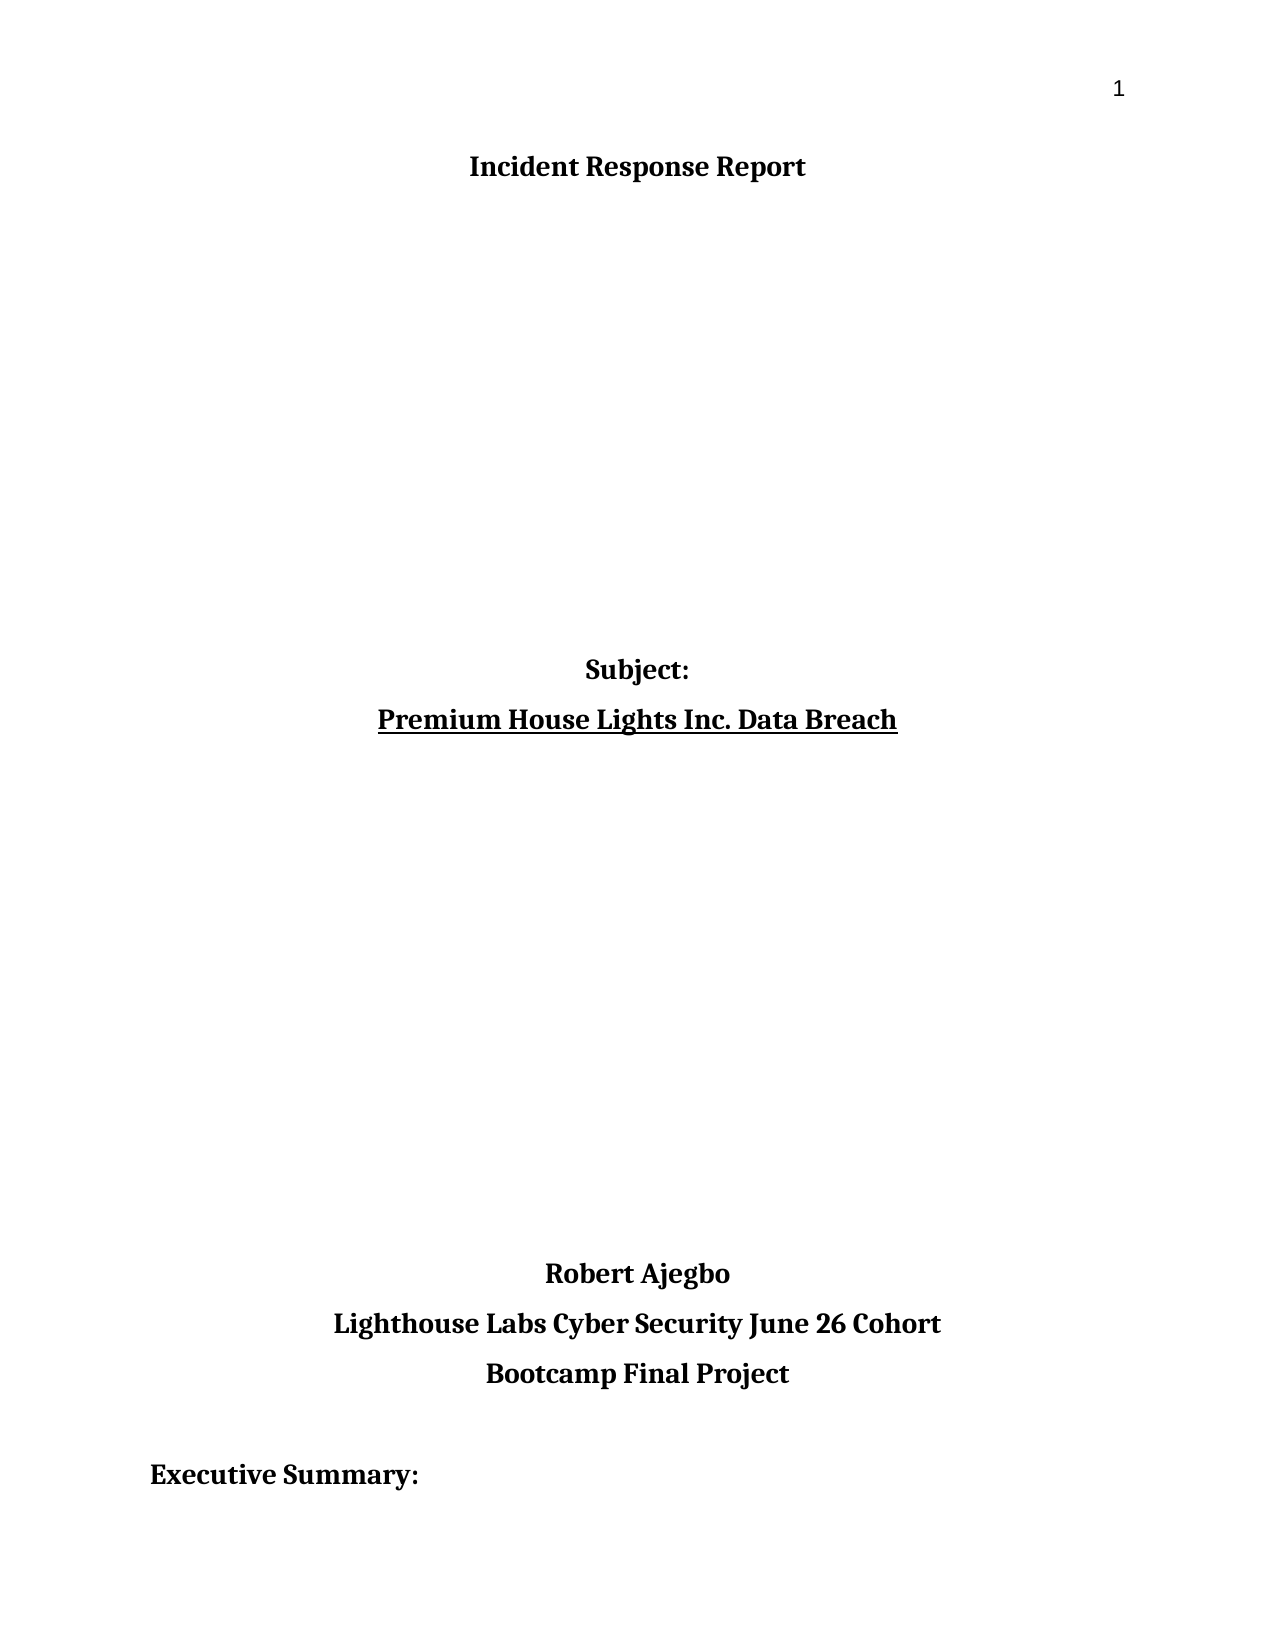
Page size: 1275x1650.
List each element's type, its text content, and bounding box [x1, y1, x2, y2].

text Bootcamp Final Project [150, 1357, 1125, 1391]
text Premium House Lights Inc. Data Breach [150, 703, 1125, 737]
text Lighthouse Labs Cyber Security June 26 Cohort [150, 1307, 1125, 1341]
text Executive Summary: [150, 1458, 1125, 1492]
text Subject: [150, 653, 1125, 687]
text Robert Ajegbo [150, 1257, 1125, 1290]
text Incident Response Report [150, 150, 1125, 183]
